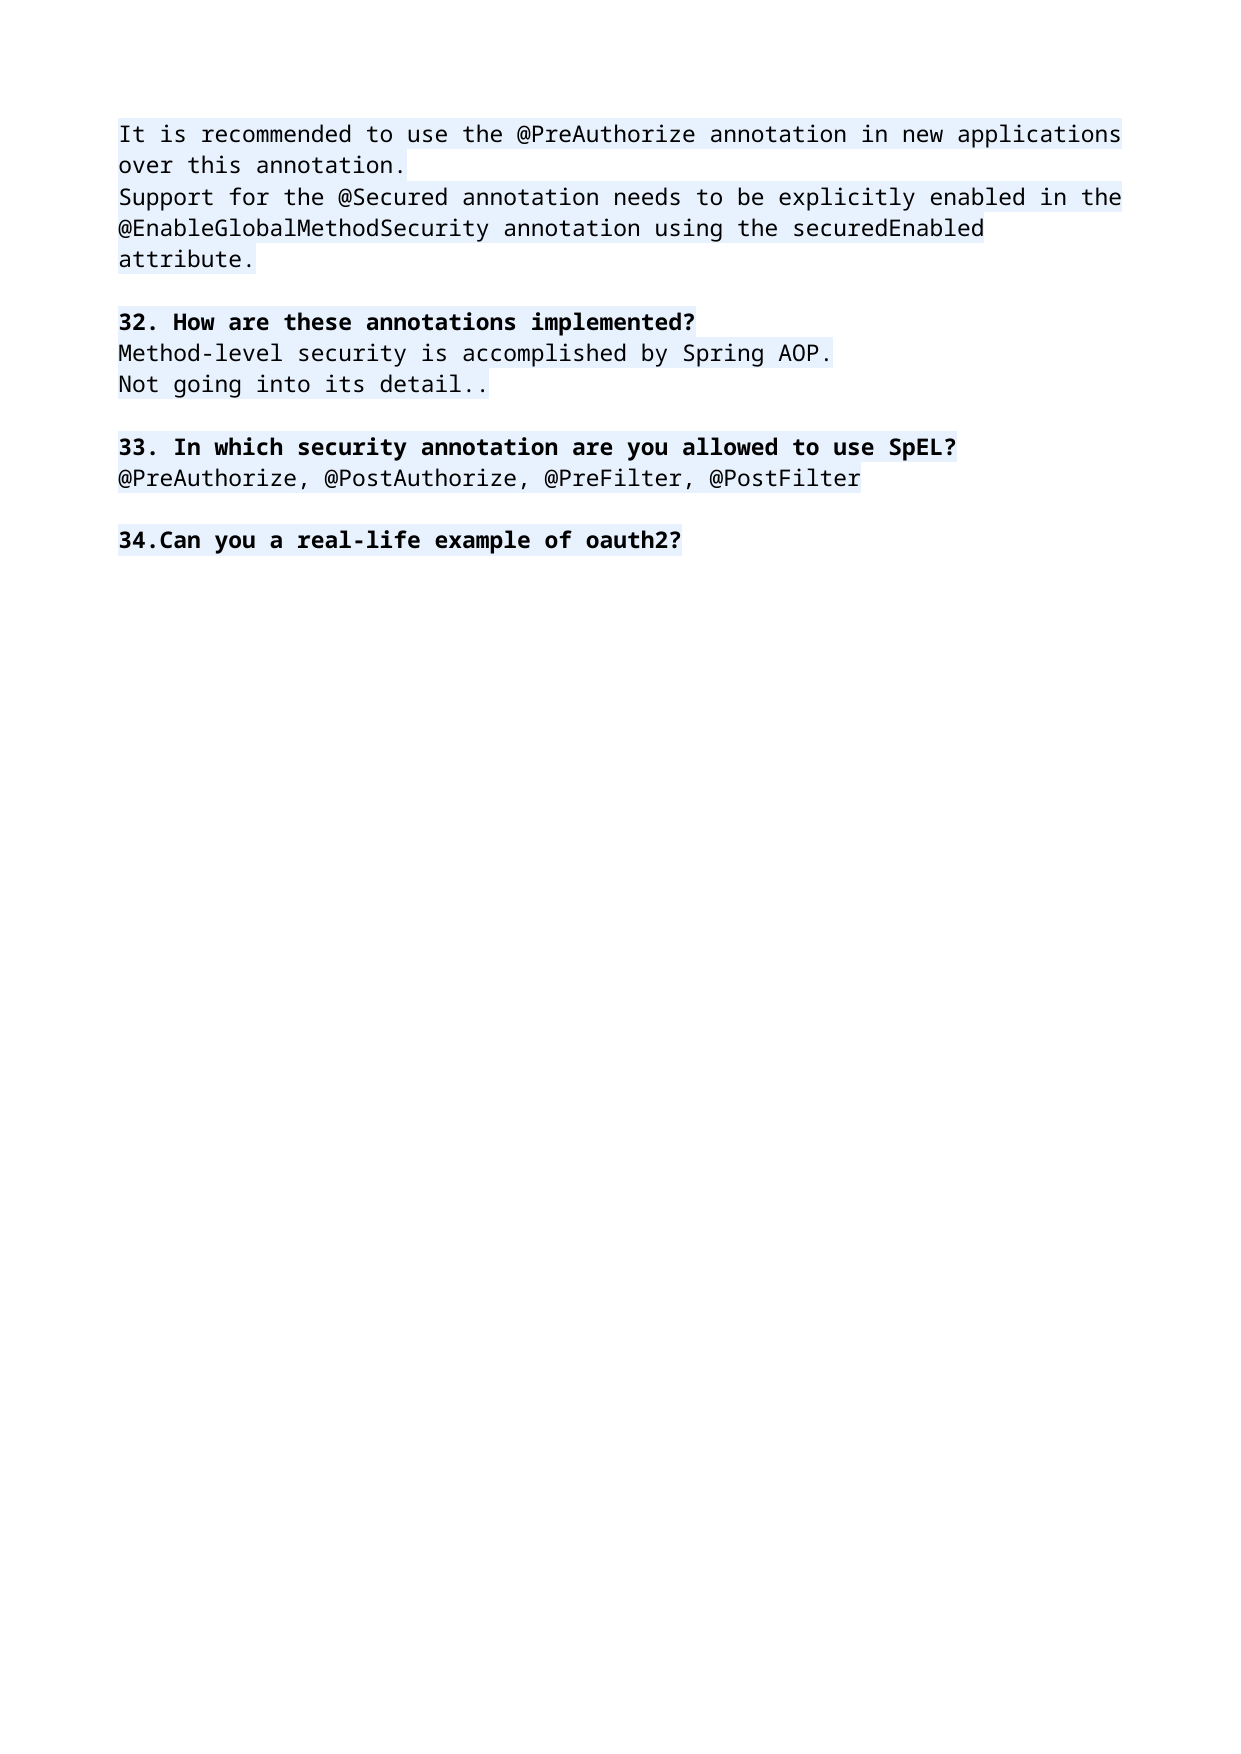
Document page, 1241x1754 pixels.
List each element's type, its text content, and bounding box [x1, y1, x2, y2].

text 34.Can you a real-life example of oauth2? [118, 524, 1122, 556]
text Method-level security is accomplished by Spring AOP. [118, 337, 1122, 368]
text Not going into its detail.. [118, 368, 1122, 399]
text 32. How are these annotations implemented? [118, 306, 1122, 337]
text 33. In which security annotation are you allowed to use SpEL? [118, 431, 1122, 462]
text It is recommended to use the @PreAuthorize annotation in new applications over this annotation. [118, 118, 1122, 181]
text @PreAuthorize, @PostAuthorize, @PreFilter, @PostFilter [118, 462, 1122, 493]
text Support for the @Secured annotation needs to be explicitly enabled in the @EnableGlobalMethodSecurity annotation using the securedEnabled attribute. [118, 181, 1122, 274]
